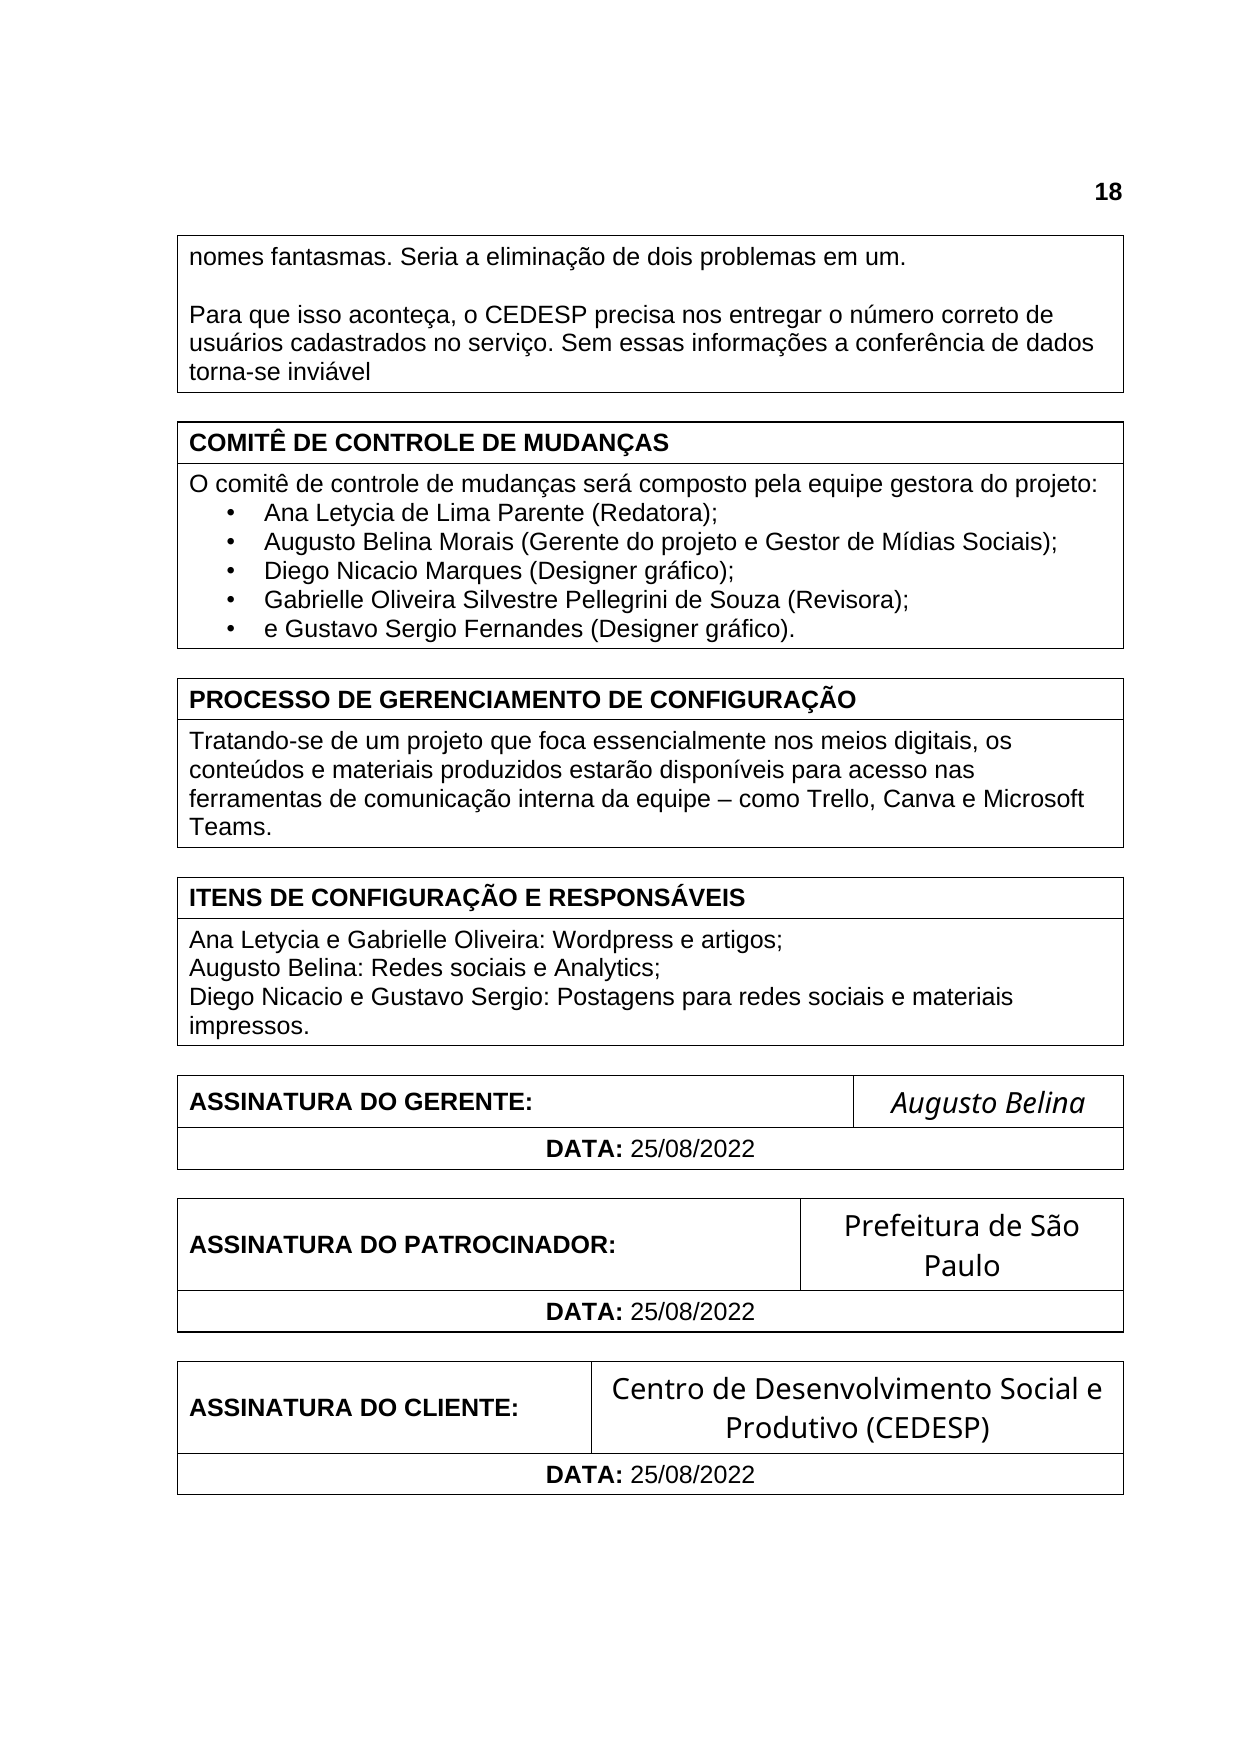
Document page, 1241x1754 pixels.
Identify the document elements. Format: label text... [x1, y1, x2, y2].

table_header Augusto Belina [854, 1076, 1123, 1127]
table_cell O comitê de controle de mudanças será composto pela equipe gestora do projeto: Ana Letycia de Lima Parente (Redatora); Augusto Belina Morais (Gerente do projeto e Gestor de Mídias Sociais); Diego Nicacio Marques (Designer gráfico); Gabrielle Oliveira Silvestre Pellegrini de Souza (Revisora); e Gustavo Sergio Fernandes (Designer gráfico). [178, 464, 1123, 648]
table_header ASSINATURA DO GERENTE: [178, 1076, 853, 1127]
table_header Centro de Desenvolvimento Social e Produtivo (CEDESP) [592, 1362, 1123, 1453]
table_cell DATA: 25/08/2022 [178, 1291, 1123, 1331]
table_header ITENS DE CONFIGURAÇÃO E RESPONSÁVEIS [178, 878, 1123, 918]
table_cell DATA: 25/08/2022 [178, 1128, 1123, 1168]
table_header ASSINATURA DO PATROCINADOR: [178, 1199, 800, 1290]
table_header Prefeitura de São Paulo [801, 1199, 1123, 1290]
table_header ASSINATURA DO CLIENTE: [178, 1362, 591, 1453]
table_header COMITÊ DE CONTROLE DE MUDANÇAS [178, 423, 1123, 463]
table_cell Ana Letycia e Gabrielle Oliveira: Wordpress e artigos; Augusto Belina: Redes sociais e Analytics; Diego Nicacio e Gustavo Sergio: Postagens para redes sociais e materiais impressos. [178, 919, 1123, 1045]
table_cell Tratando-se de um projeto que foca essencialmente nos meios digitais, os conteúdos e materiais produzidos estarão disponíveis para acesso nas ferramentas de comunicação interna da equipe – como Trello, Canva e Microsoft Teams. [178, 720, 1123, 847]
table_cell nomes fantasmas. Seria a eliminação de dois problemas em um. Para que isso aconteça, o CEDESP precisa nos entregar o número correto de usuários cadastrados no serviço. Sem essas informações a conferência de dados torna-se inviável [178, 236, 1123, 392]
table_cell DATA: 25/08/2022 [178, 1454, 1123, 1494]
table_header PROCESSO DE GERENCIAMENTO DE CONFIGURAÇÃO [178, 679, 1123, 719]
